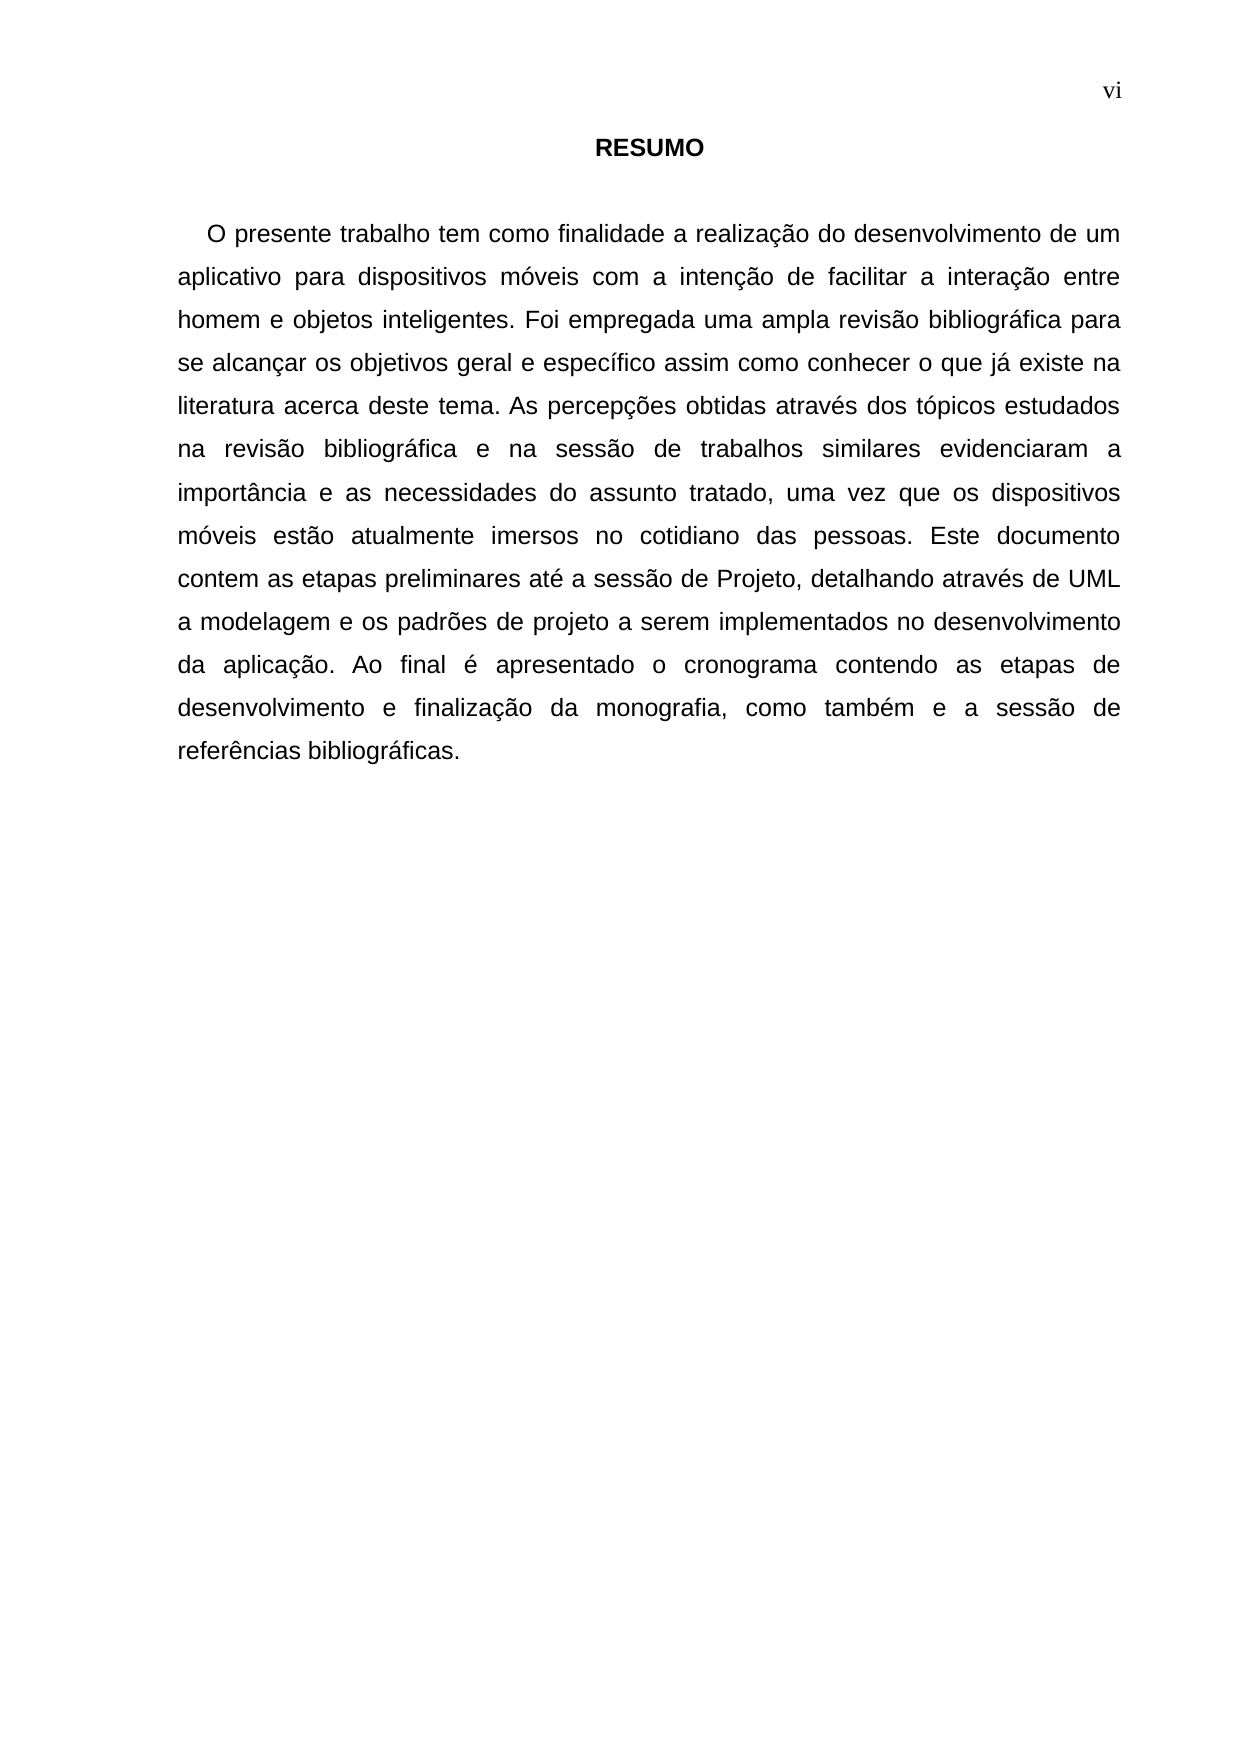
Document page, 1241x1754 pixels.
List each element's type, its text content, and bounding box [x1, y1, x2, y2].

text RESUMO [177, 132, 1122, 161]
text O presente trabalho tem como finalidade a realização do desenvolvimento de um aplicativo para dispositivos móveis com a intenção de facilitar a interação entre homem e objetos inteligentes. Foi empregada uma ampla revisão bibliográfica para se alcançar os objetivos geral e específico assim como conhecer o que já existe na literatura acerca deste tema. As percepções obtidas através dos tópicos estudados na revisão bibliográfica e na sessão de trabalhos similares evidenciaram a importância e as necessidades do assunto tratado, uma vez que os dispositivos móveis estão atualmente imersos no cotidiano das pessoas. Este documento contem as etapas preliminares até a sessão de Projeto, detalhando através de UML a modelagem e os padrões de projeto a serem implementados no desenvolvimento da aplicação. Ao final é apresentado o cronograma contendo as etapas de desenvolvimento e finalização da monografia, como também e a sessão de referências bibliográficas. [177, 219, 1122, 765]
